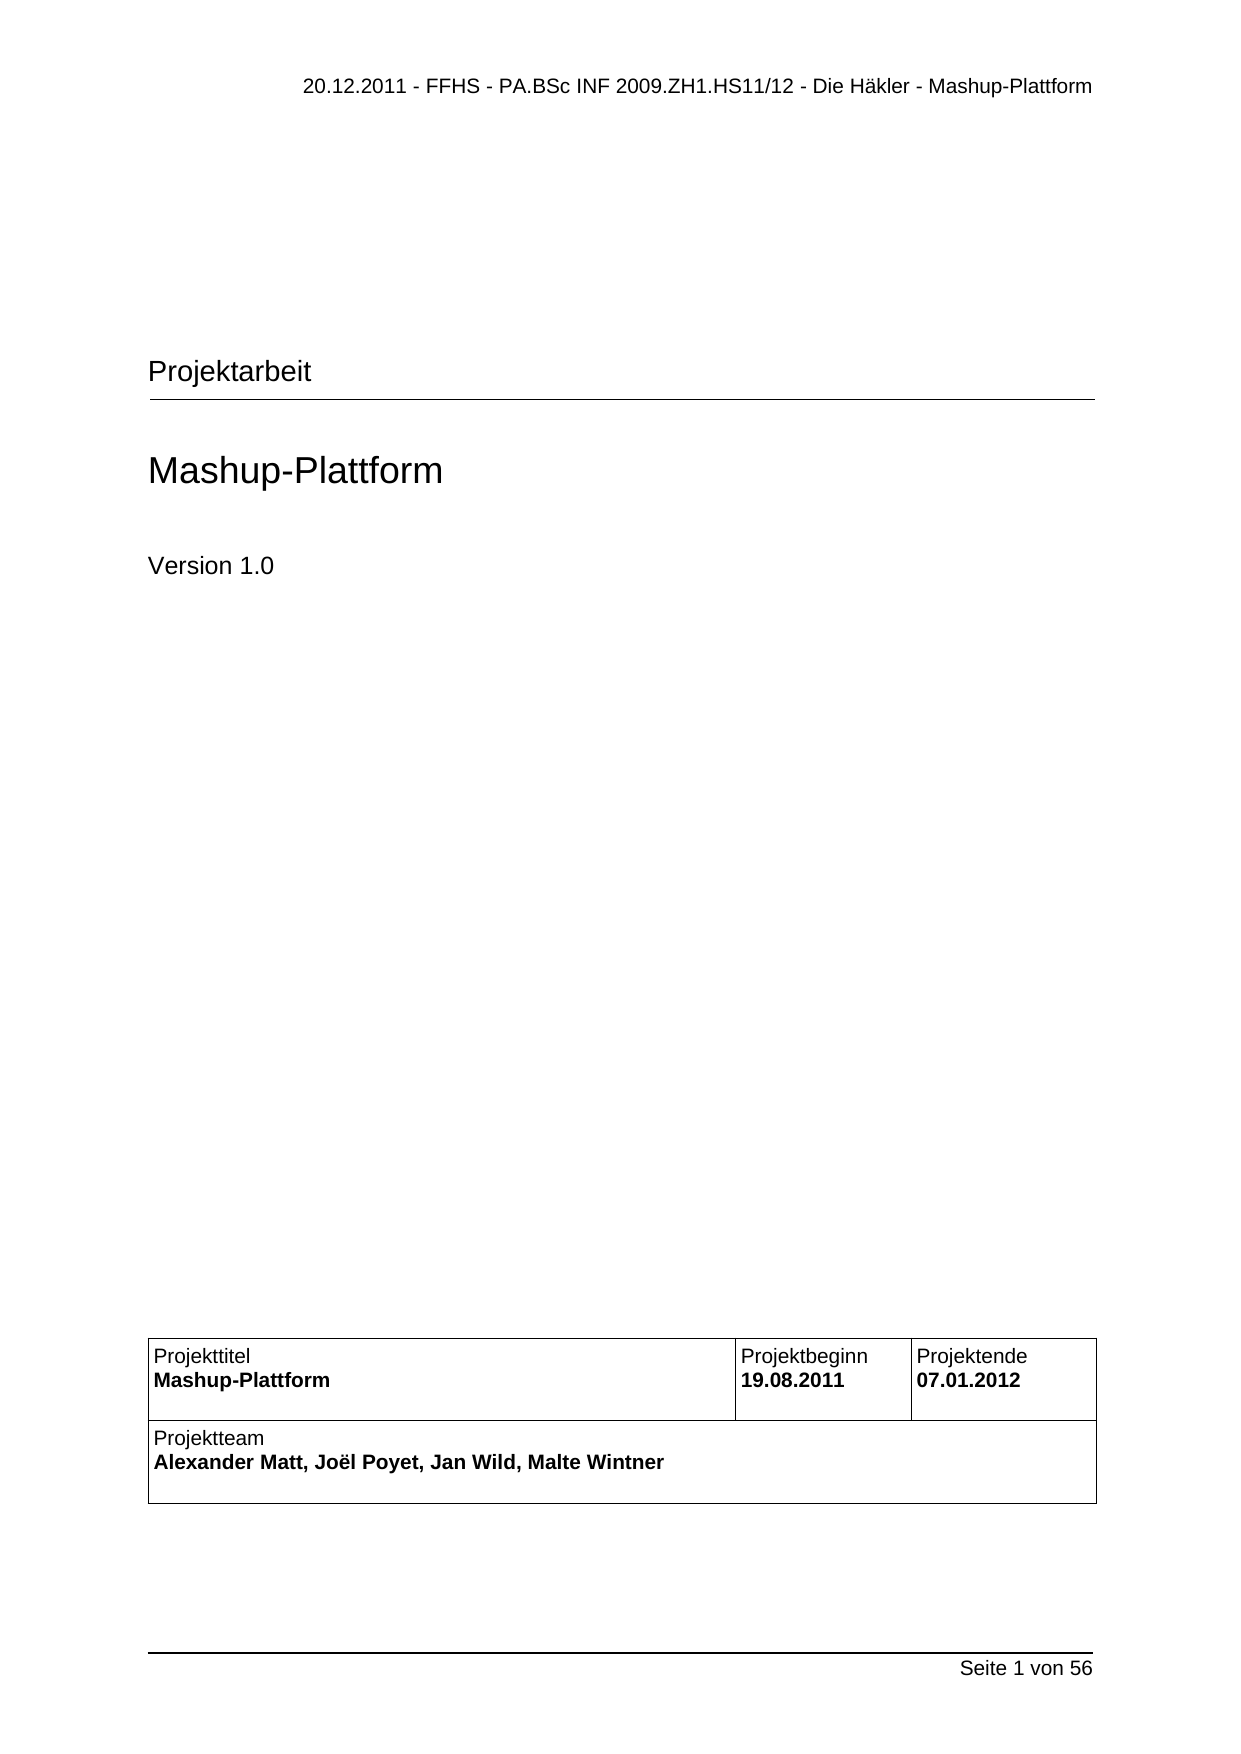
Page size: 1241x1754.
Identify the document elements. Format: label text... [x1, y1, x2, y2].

table_cell Projektteam Alexander Matt, Joël Poyet, Jan Wild, Malte Wintner [149, 1421, 1096, 1502]
text Projektarbeit [148, 354, 1093, 388]
table_header Projekttitel Mashup-Plattform [149, 1339, 735, 1420]
table_header Projektbeginn 19.08.2011 [736, 1339, 911, 1420]
text Mashup-Plattform [148, 448, 1093, 491]
table_header Projektende 07.01.2012 [912, 1339, 1096, 1420]
text Version 1.0 [148, 551, 1093, 632]
